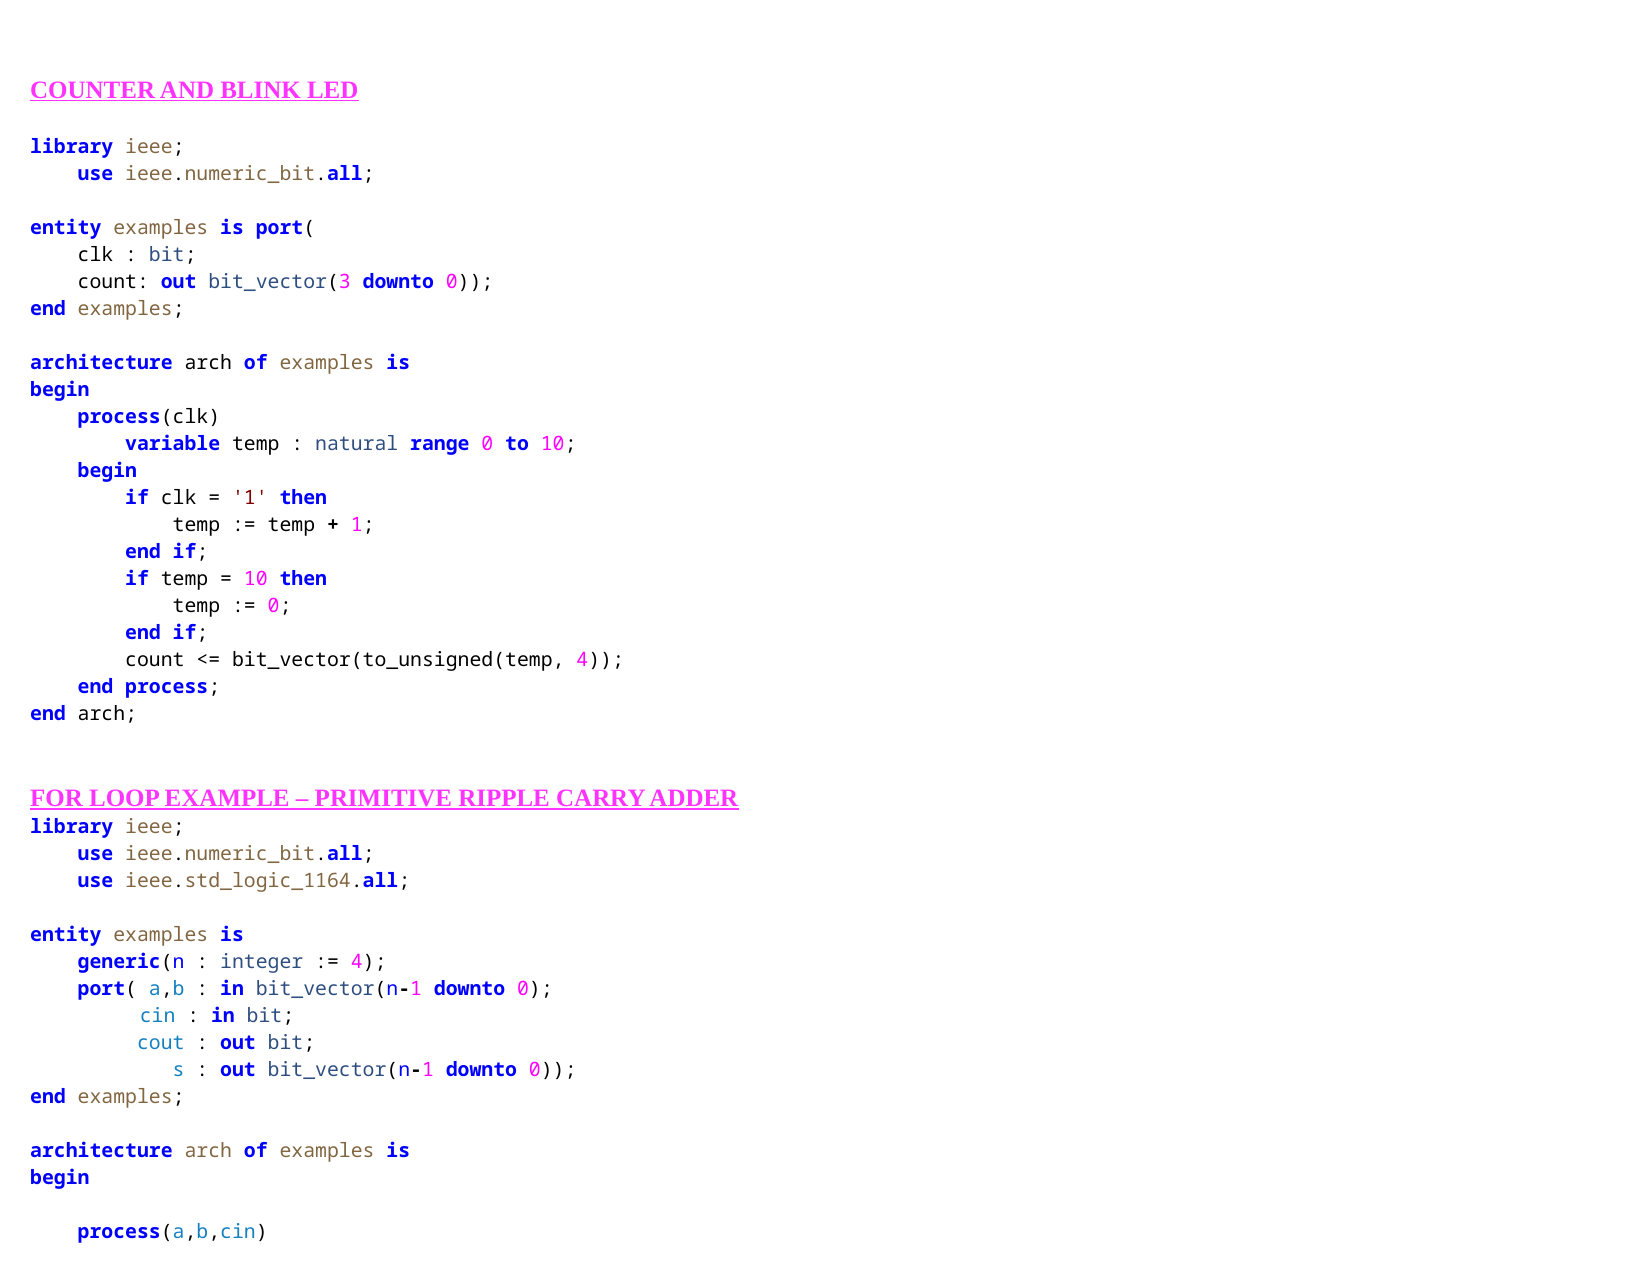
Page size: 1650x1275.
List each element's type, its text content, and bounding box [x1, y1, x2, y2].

text architecture arch of examples is [30, 1136, 1620, 1163]
text count: out bit_vector(3 downto 0)); [30, 267, 1620, 294]
text use ieee.std_logic_1164.all; [30, 866, 1620, 893]
text temp := 0; [30, 591, 1620, 618]
text end if; [30, 618, 1620, 645]
text end arch; [30, 699, 1620, 726]
text entity examples is port( [30, 213, 1620, 240]
text variable temp : natural range 0 to 10; [30, 429, 1620, 456]
text library ieee; [30, 132, 1620, 159]
text if temp = 10 then [30, 564, 1620, 591]
text generic(n : integer := 4); [30, 947, 1620, 974]
text port( a,b : in bit_vector(n-1 downto 0); [30, 974, 1620, 1001]
text temp := temp + 1; [30, 510, 1620, 537]
text end if; [30, 537, 1620, 564]
text library ieee; [30, 812, 1620, 839]
text begin [30, 456, 1620, 483]
text cin : in bit; [30, 1001, 1620, 1028]
text cout : out bit; [30, 1028, 1620, 1055]
text count <= bit_vector(to_unsigned(temp, 4)); [30, 645, 1620, 672]
text s : out bit_vector(n-1 downto 0)); [30, 1055, 1620, 1082]
text begin [30, 1163, 1620, 1190]
text end examples; [30, 1082, 1620, 1109]
text use ieee.numeric_bit.all; [30, 839, 1620, 866]
text process(a,b,cin) [30, 1217, 1620, 1244]
text process(clk) [30, 402, 1620, 429]
text FOR LOOP EXAMPLE – PRIMITIVE RIPPLE CARRY ADDER [30, 783, 1620, 812]
text end examples; [30, 294, 1620, 321]
text COUNTER AND BLINK LED [30, 75, 1620, 104]
text if clk = '1' then [30, 483, 1620, 510]
text clk : bit; [30, 240, 1620, 267]
text entity examples is [30, 920, 1620, 947]
text architecture arch of examples is [30, 348, 1620, 375]
text use ieee.numeric_bit.all; [30, 159, 1620, 186]
text end process; [30, 672, 1620, 699]
text begin [30, 375, 1620, 402]
